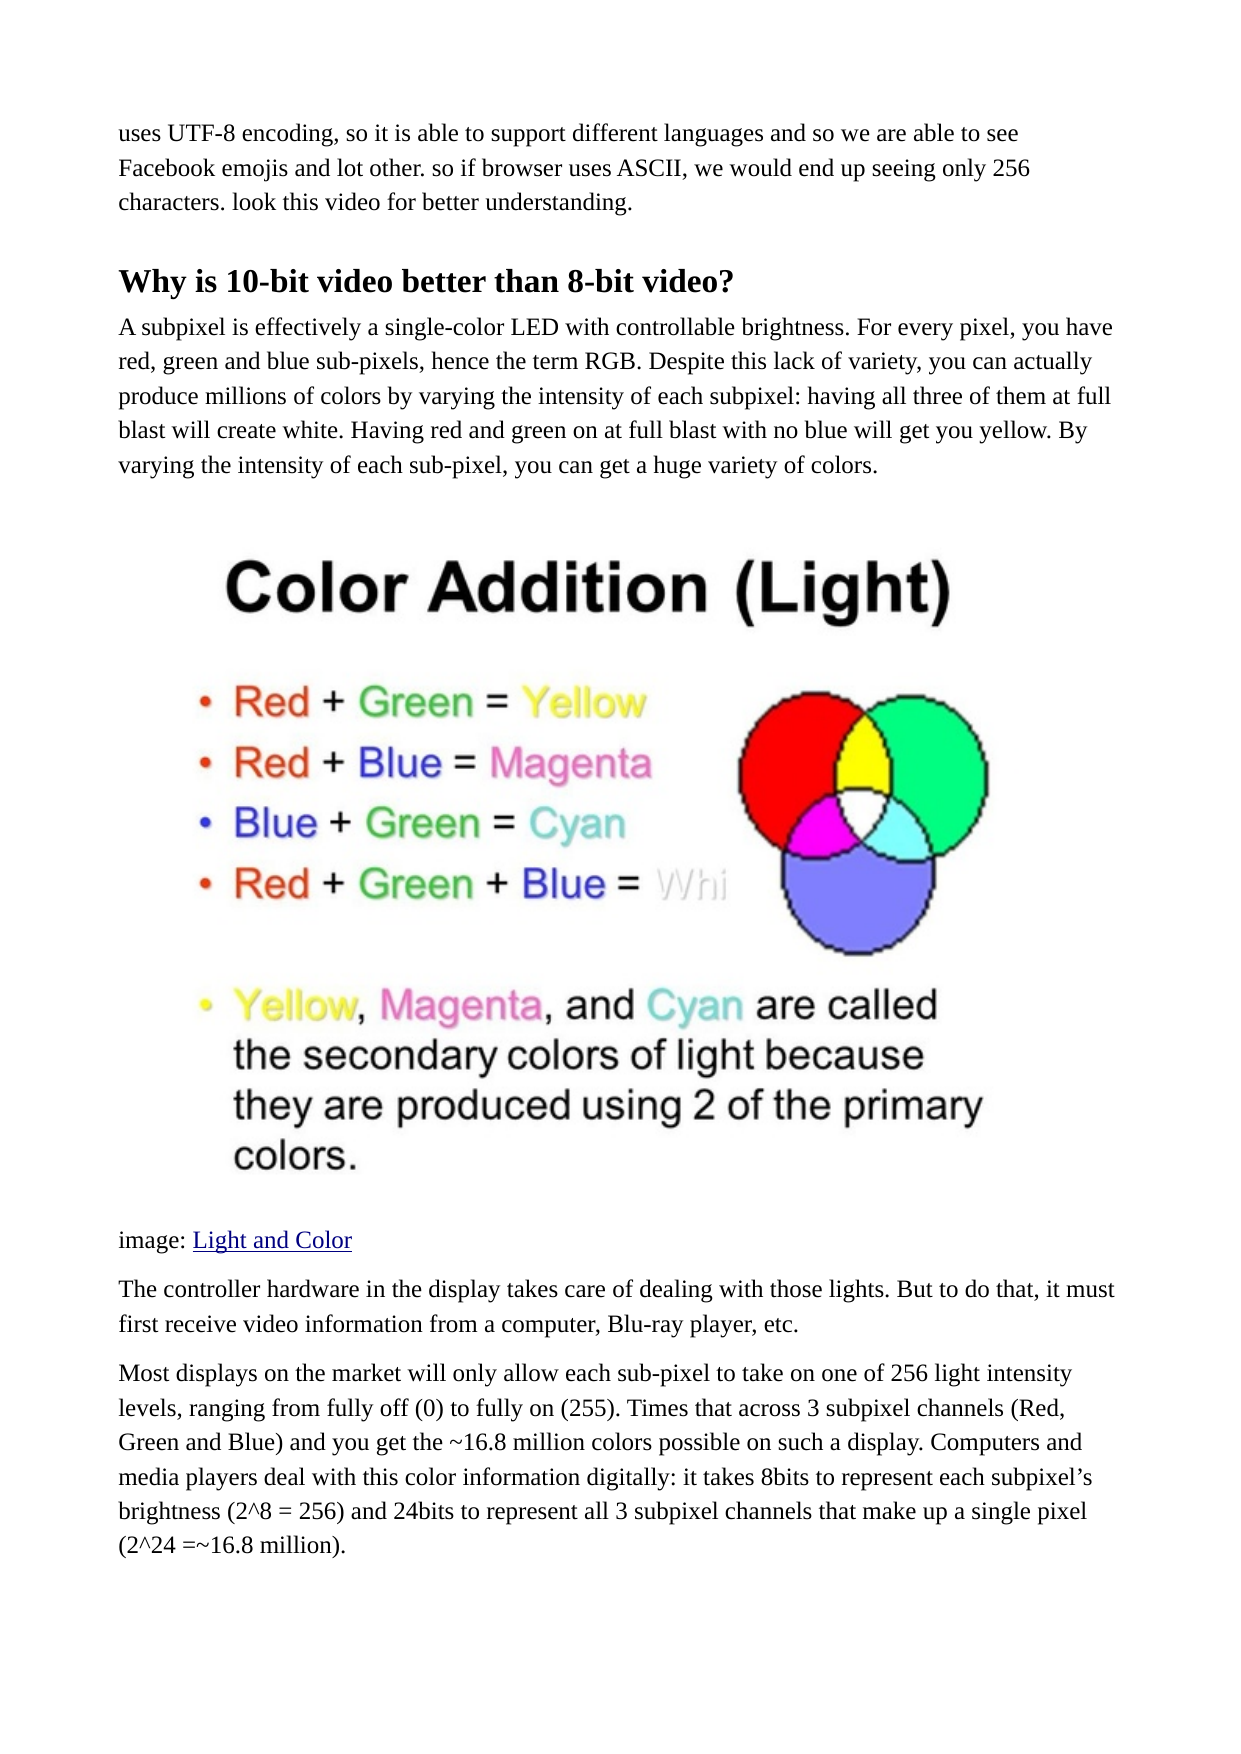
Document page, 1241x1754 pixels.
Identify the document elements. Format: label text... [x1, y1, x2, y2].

text A subpixel is effectively a single-color LED with controllable brightness. For every pixel, you have red, green and blue sub-pixels, hence the term RGB. Despite this lack of variety, you can actually produce millions of colors by varying the intensity of each subpixel: having all three of them at full blast will create white. Having red and green on at full blast with no blue will get you yellow. By varying the intensity of each sub-pixel, you can get a huge variety of colors. [118, 312, 1122, 479]
text Most displays on the market will only allow each sub-pixel to take on one of 256 light intensity levels, ranging from fully off (0) to fully on (255). Times that across 3 subpixel channels (Red, Green and Blue) and you get the ~16.8 million colors possible on such a display. Computers and media players deal with this color information digitally: it takes 8bits to represent each subpixel’s brightness (2^8 = 256) and 24bits to represent all 3 subpixel channels that make up a single pixel (2^24 =~16.8 million). [118, 1358, 1122, 1559]
text image: Light and Color [118, 1226, 1122, 1254]
text The controller hardware in the display takes care of dealing with those lights. But to do that, it must first receive video information from a computer, Blu-ray player, etc. [118, 1274, 1122, 1338]
text uses UTF-8 encoding, so it is able to support different languages and so we are able to see Facebook emojis and lot other. so if browser uses ASCII, we would end up seeing only 256 characters. look this video for better understanding. [118, 118, 1122, 216]
subtitle Why is 10-bit video better than 8-bit video? [118, 261, 1122, 299]
picture [118, 498, 1059, 1206]
